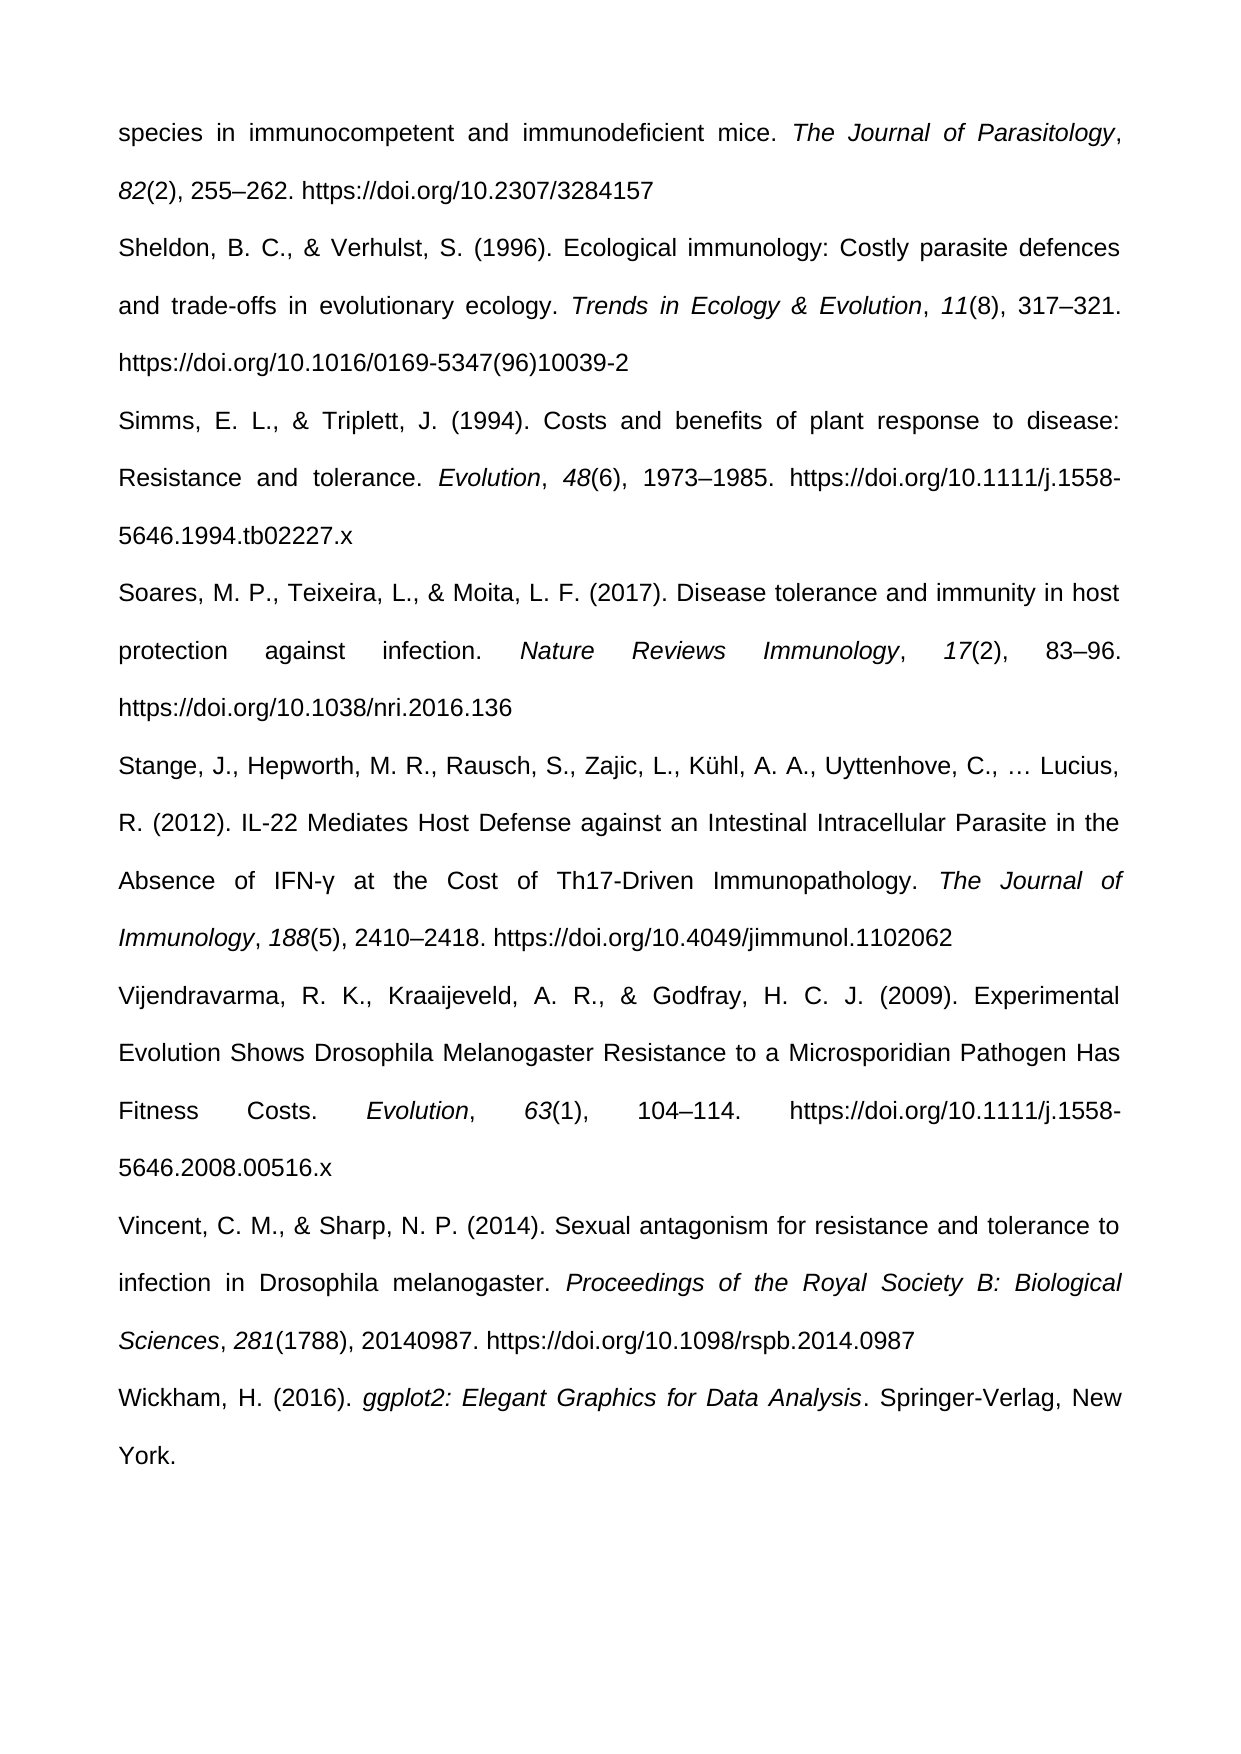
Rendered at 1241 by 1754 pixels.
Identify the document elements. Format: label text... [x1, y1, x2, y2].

text Stange, J., Hepworth, M. R., Rausch, S., Zajic, L., Kühl, A. A., Uyttenhove, C., … Lucius, R. (2012). IL-22 Mediates Host Defense against an Intestinal Intracellular Parasite in the Absence of IFN-γ at the Cost of Th17-Driven Immunopathology. The Journal of Immunology, 188(5), 2410–2418. https://doi.org/10.4049/jimmunol.1102062 [118, 751, 1122, 952]
text Simms, E. L., & Triplett, J. (1994). Costs and benefits of plant response to disease: Resistance and tolerance. Evolution, 48(6), 1973–1985. https://doi.org/10.1111/j.1558-5646.1994.tb02227.x [118, 406, 1122, 549]
text Sheldon, B. C., & Verhulst, S. (1996). Ecological immunology: Costly parasite defences and trade-offs in evolutionary ecology. Trends in Ecology & Evolution, 11(8), 317–321. https://doi.org/10.1016/0169-5347(96)10039-2 [118, 233, 1122, 377]
text Vijendravarma, R. K., Kraaijeveld, A. R., & Godfray, H. C. J. (2009). Experimental Evolution Shows Drosophila Melanogaster Resistance to a Microsporidian Pathogen Has Fitness Costs. Evolution, 63(1), 104–114. https://doi.org/10.1111/j.1558-5646.2008.00516.x [118, 981, 1122, 1182]
text Soares, M. P., Teixeira, L., & Moita, L. F. (2017). Disease tolerance and immunity in host protection against infection. Nature Reviews Immunology, 17(2), 83–96. https://doi.org/10.1038/nri.2016.136 [118, 578, 1122, 722]
text Wickham, H. (2016). ggplot2: Elegant Graphics for Data Analysis. Springer-Verlag, New York. [118, 1383, 1122, 1469]
text species in immunocompetent and immunodeficient mice. The Journal of Parasitology, 82(2), 255–262. https://doi.org/10.2307/3284157 [118, 118, 1122, 204]
text Vincent, C. M., & Sharp, N. P. (2014). Sexual antagonism for resistance and tolerance to infection in Drosophila melanogaster. Proceedings of the Royal Society B: Biological Sciences, 281(1788), 20140987. https://doi.org/10.1098/rspb.2014.0987 [118, 1211, 1122, 1354]
